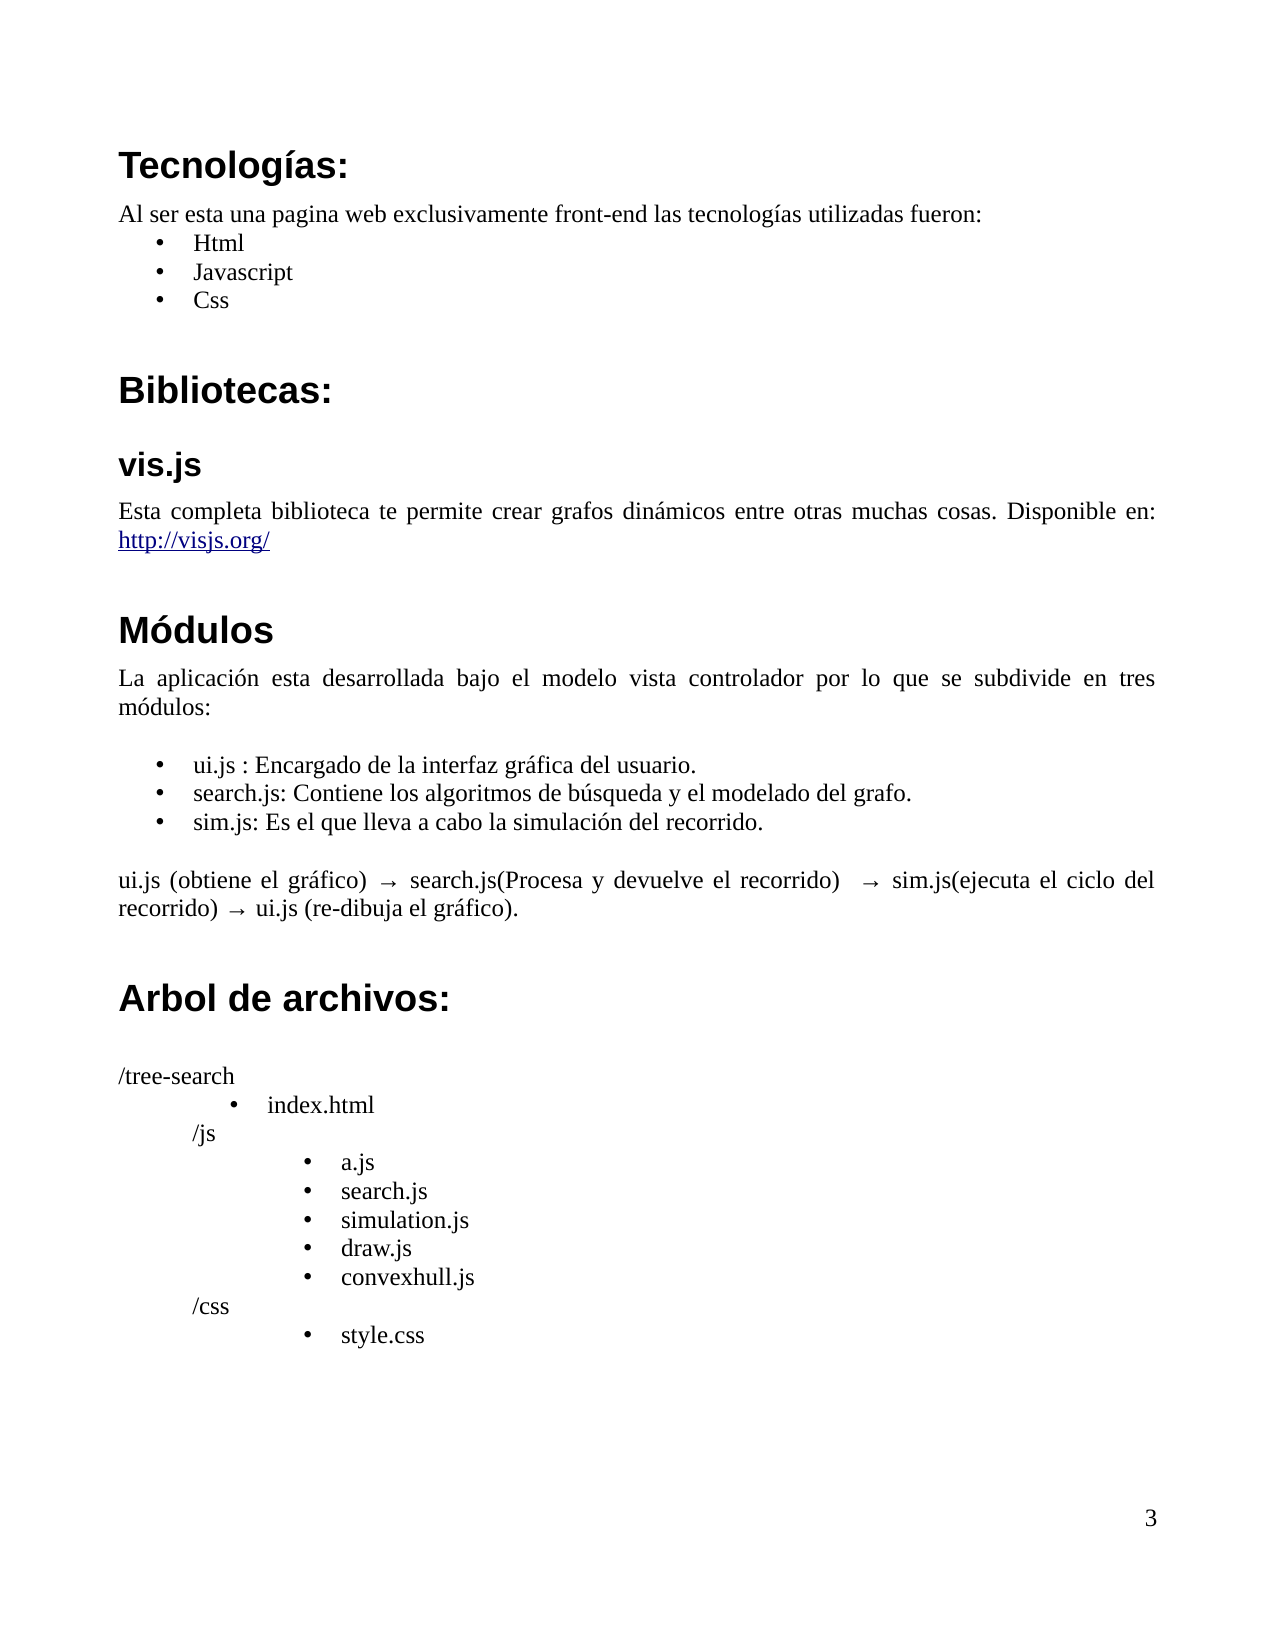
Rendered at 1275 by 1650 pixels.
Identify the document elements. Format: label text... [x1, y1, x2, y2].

list search.js: Contiene los algoritmos de búsqueda y el modelado del grafo. [156, 778, 1157, 807]
list style.css [303, 1320, 1157, 1348]
text /css [118, 1291, 1157, 1320]
subtitle vis.js [118, 445, 1157, 484]
text /js [118, 1118, 1157, 1147]
list draw.js [303, 1233, 1157, 1262]
text Al ser esta una pagina web exclusivamente front-end las tecnologías utilizadas fueron: [118, 199, 1157, 228]
list simulation.js [303, 1205, 1157, 1233]
text ui.js (obtiene el gráfico) → search.js(Procesa y devuelve el recorrido) → sim.js(ejecuta el ciclo del recorrido) → ui.js (re-dibuja el gráfico). [118, 865, 1157, 922]
text La aplicación esta desarrollada bajo el modelo vista controlador por lo que se subdivide en tres módulos: [118, 663, 1157, 721]
subtitle Arbol de archivos: [118, 976, 1157, 1020]
list ui.js : Encargado de la interfaz gráfica del usuario. [156, 750, 1157, 778]
list Javascript [156, 257, 1157, 286]
list search.js [303, 1176, 1157, 1205]
list index.html [229, 1090, 1157, 1118]
list Css [156, 286, 1157, 314]
list convexhull.js [303, 1262, 1157, 1291]
list a.js [303, 1147, 1157, 1176]
subtitle Tecnologías: [118, 143, 1157, 187]
text Esta completa biblioteca te permite crear grafos dinámicos entre otras muchas cosas. Disponible en: http://visjs.org/ [118, 496, 1157, 554]
text /tree-search [118, 1061, 1157, 1090]
subtitle Módulos [118, 607, 1157, 651]
list Html [156, 228, 1157, 257]
subtitle Bibliotecas: [118, 368, 1157, 412]
list sim.js: Es el que lleva a cabo la simulación del recorrido. [156, 807, 1157, 836]
